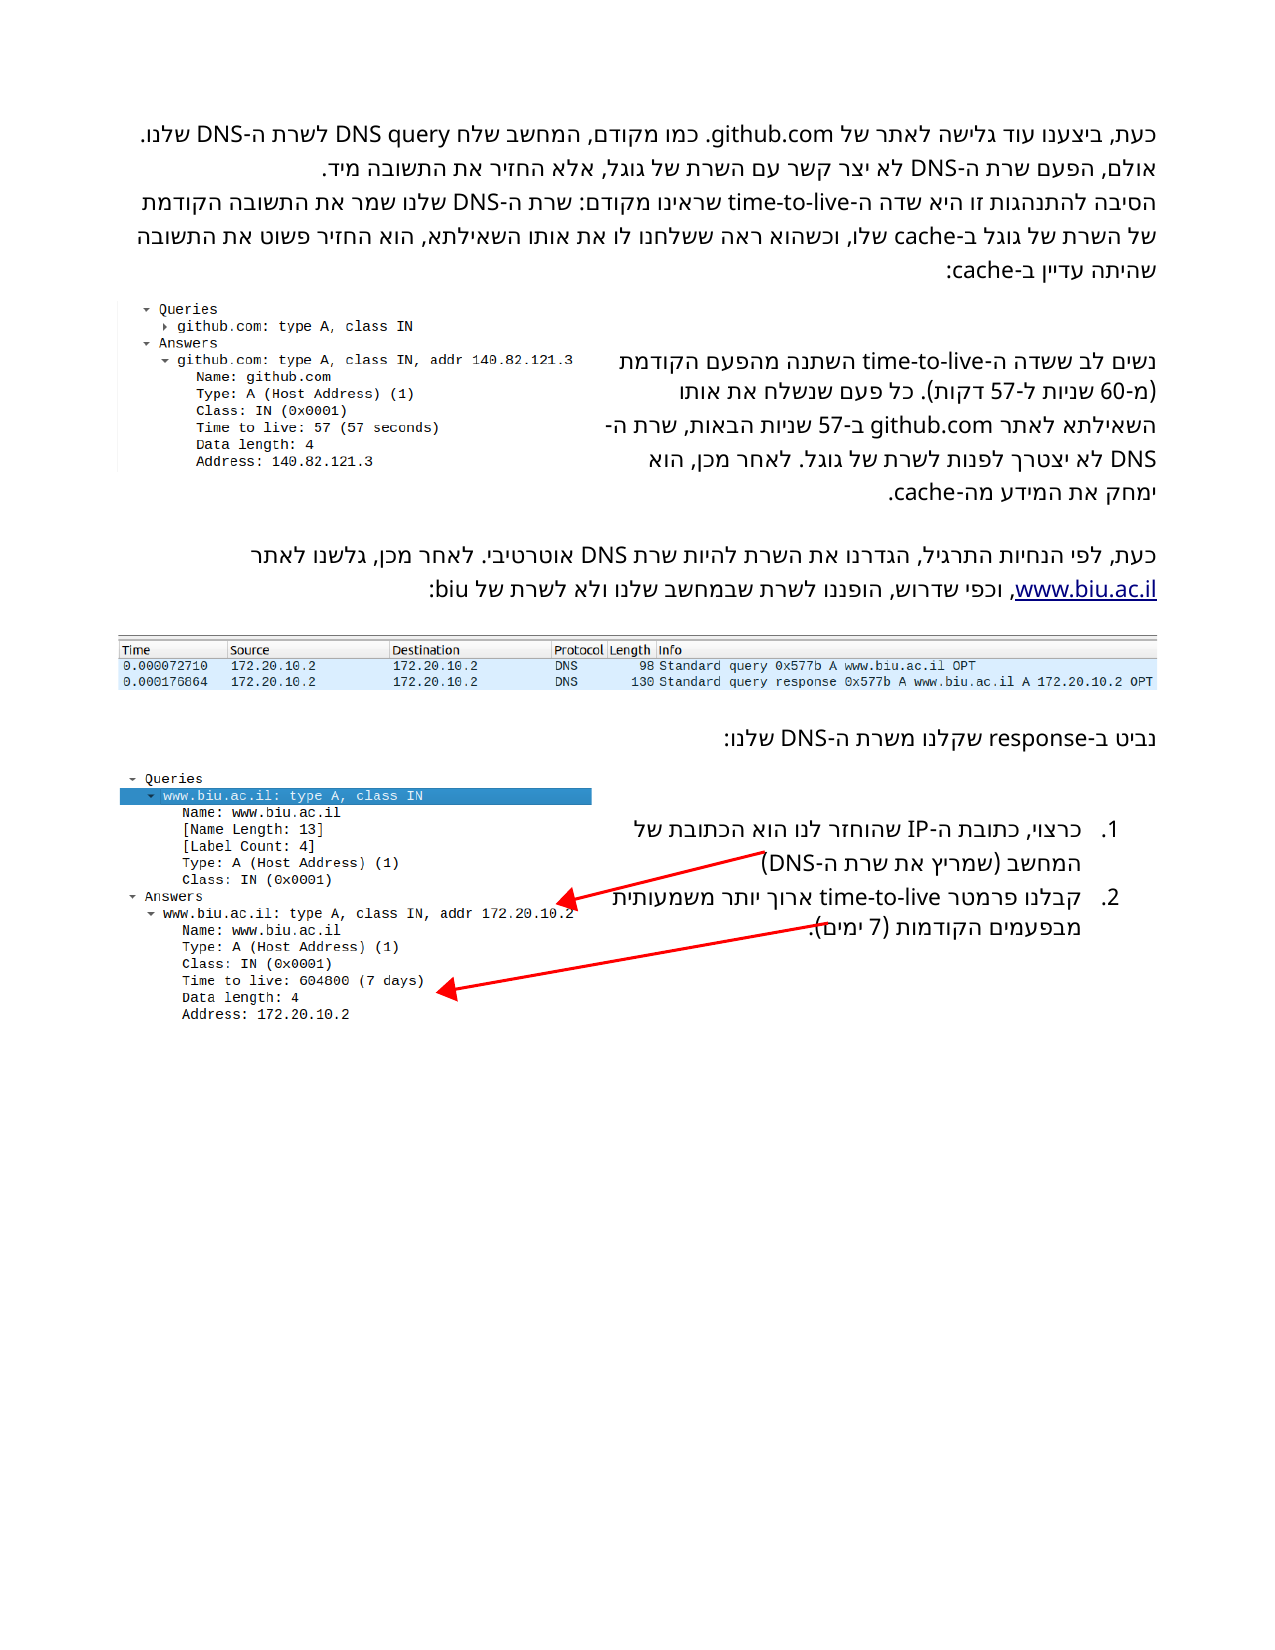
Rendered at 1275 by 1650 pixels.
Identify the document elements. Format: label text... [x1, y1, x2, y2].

text הסיבה להתנהגות זו היא שדה ה-time-to-live שראינו מקודם: שרת ה-DNS שלנו שמר את התשובה הקודמת של השרת של גוגל ב-cache שלו, וכשהוא ראה ששלחנו לו את אותו השאילתא, הוא החזיר פשוט את התשובה שהיתה עדיין ב-cache: [118, 186, 1157, 287]
list קבלנו פרמטר time-to-live ארוך יותר משמעותית מבפעמים הקודמות (7 ימים). [592, 881, 1119, 944]
text כעת, ביצענו עוד גלישה לאתר של github.com. כמו מקודם, המחשב שלח DNS query לשרת ה-DNS שלנו. אולם, הפעם שרת ה-DNS לא יצר קשר עם השרת של גוגל, אלא החזיר את התשובה מיד. [118, 118, 1157, 186]
text נביט ב-response שקלנו משרת ה-DNS שלנו: [118, 721, 1157, 755]
list כרצוי, כתובת ה-IP שהוחזר לנו הוא הכתובת של המחשב (שמריץ את שרת ה-DNS) [592, 813, 1119, 881]
picture [119, 766, 592, 1022]
text נשים לב ששדה ה-time-to-live השתנה מהפעם הקודמת (מ-60 שניות ל-57 דקות). כל פעם שנשלח את אותו השאילתא לאתר github.com ב-57 שניות הבאות, שרת ה-DNS לא יצטרך לפנות לשרת של גוגל. לאחר מכן, הוא ימחק את המידע מה-cache. [118, 345, 1157, 510]
text כעת, לפי הנחיות התרגיל, הגדרנו את השרת להיות שרת DNS אוטרטיבי. לאחר מכן, גלשנו לאתר www.biu.ac.il, וכפי שדרוש, הופננו לשרת שבמחשב שלנו ולא לשרת של biu: [118, 539, 1157, 607]
picture [118, 635, 1158, 693]
picture [117, 301, 591, 472]
